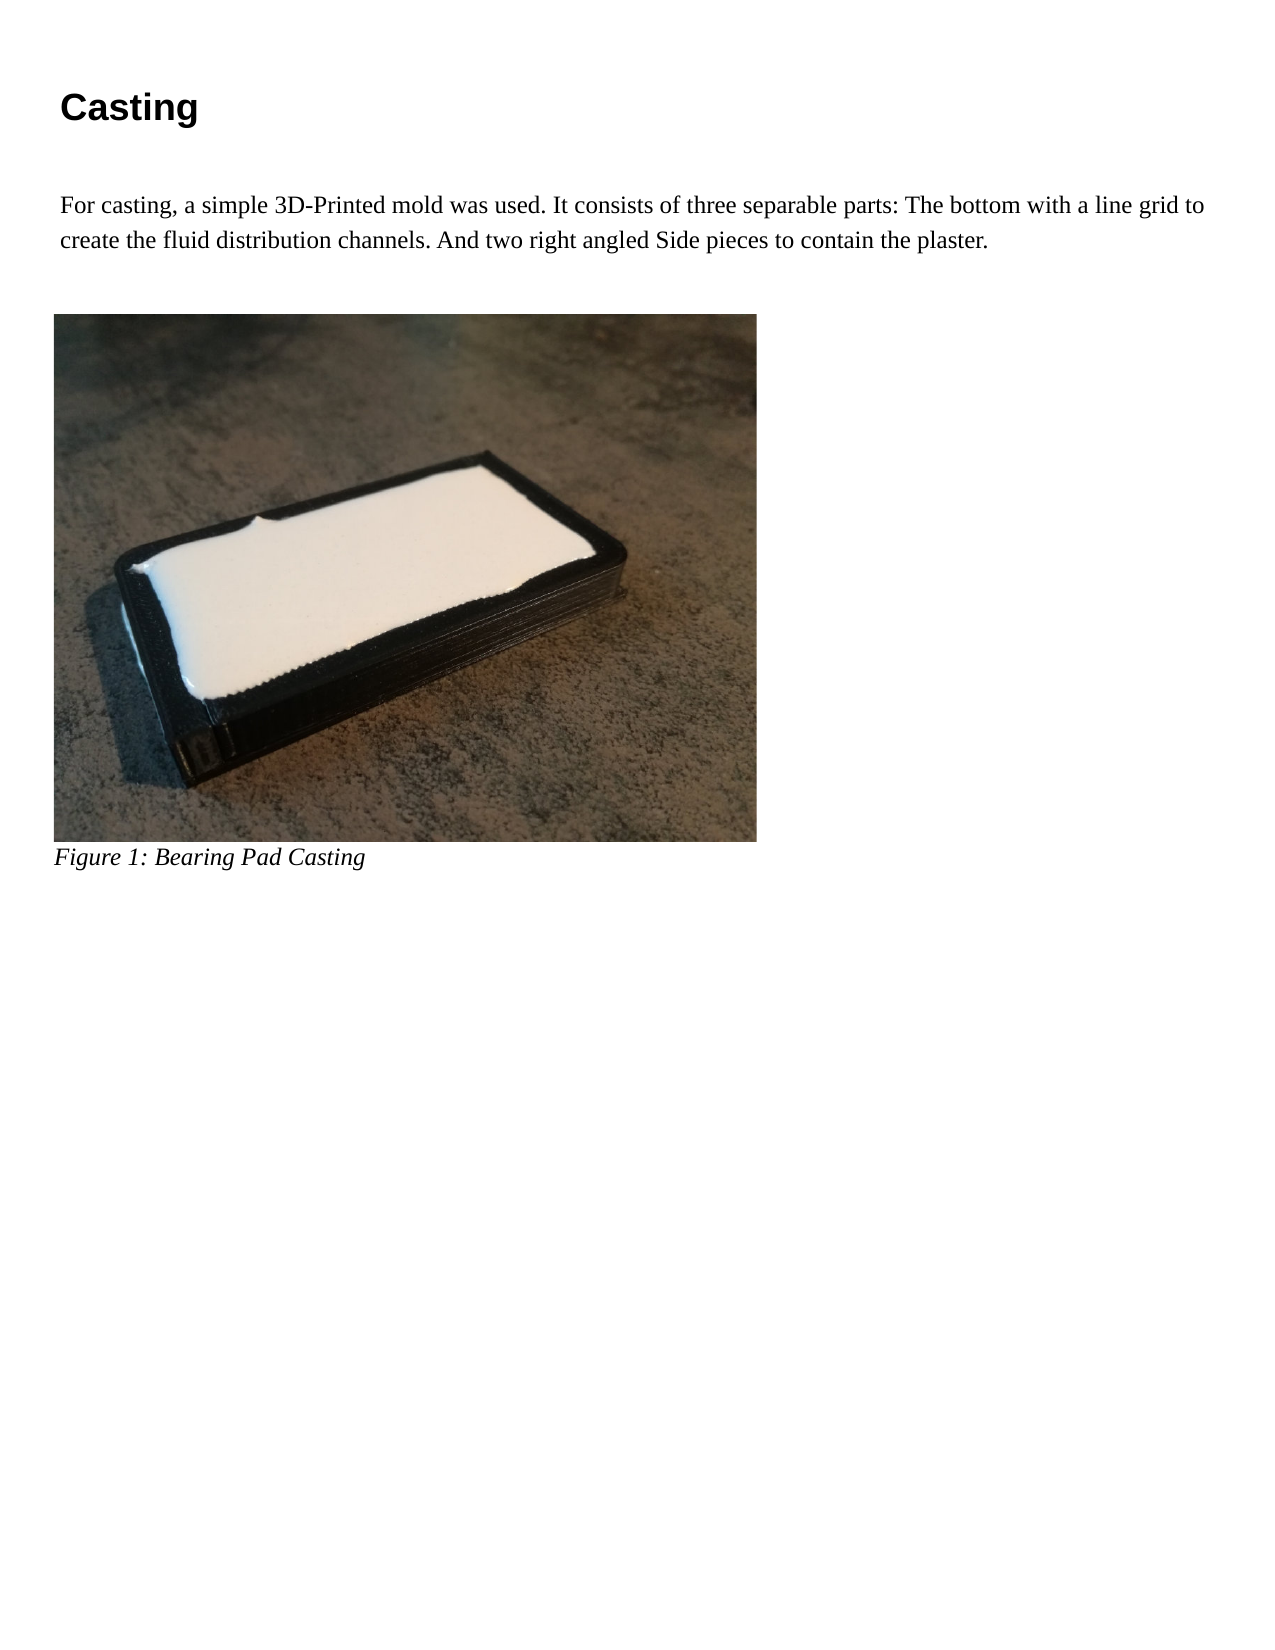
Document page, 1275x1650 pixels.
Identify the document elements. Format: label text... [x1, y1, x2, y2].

subtitle Casting [60, 85, 1215, 129]
text Figure 1: Bearing Pad Casting [54, 315, 778, 871]
text For casting, a simple 3D-Printed mold was used. It consists of three separable parts: The bottom with a line grid to create the fluid distribution channels. And two right angled Side pieces to contain the plaster. [60, 190, 1215, 253]
picture [53, 314, 757, 842]
